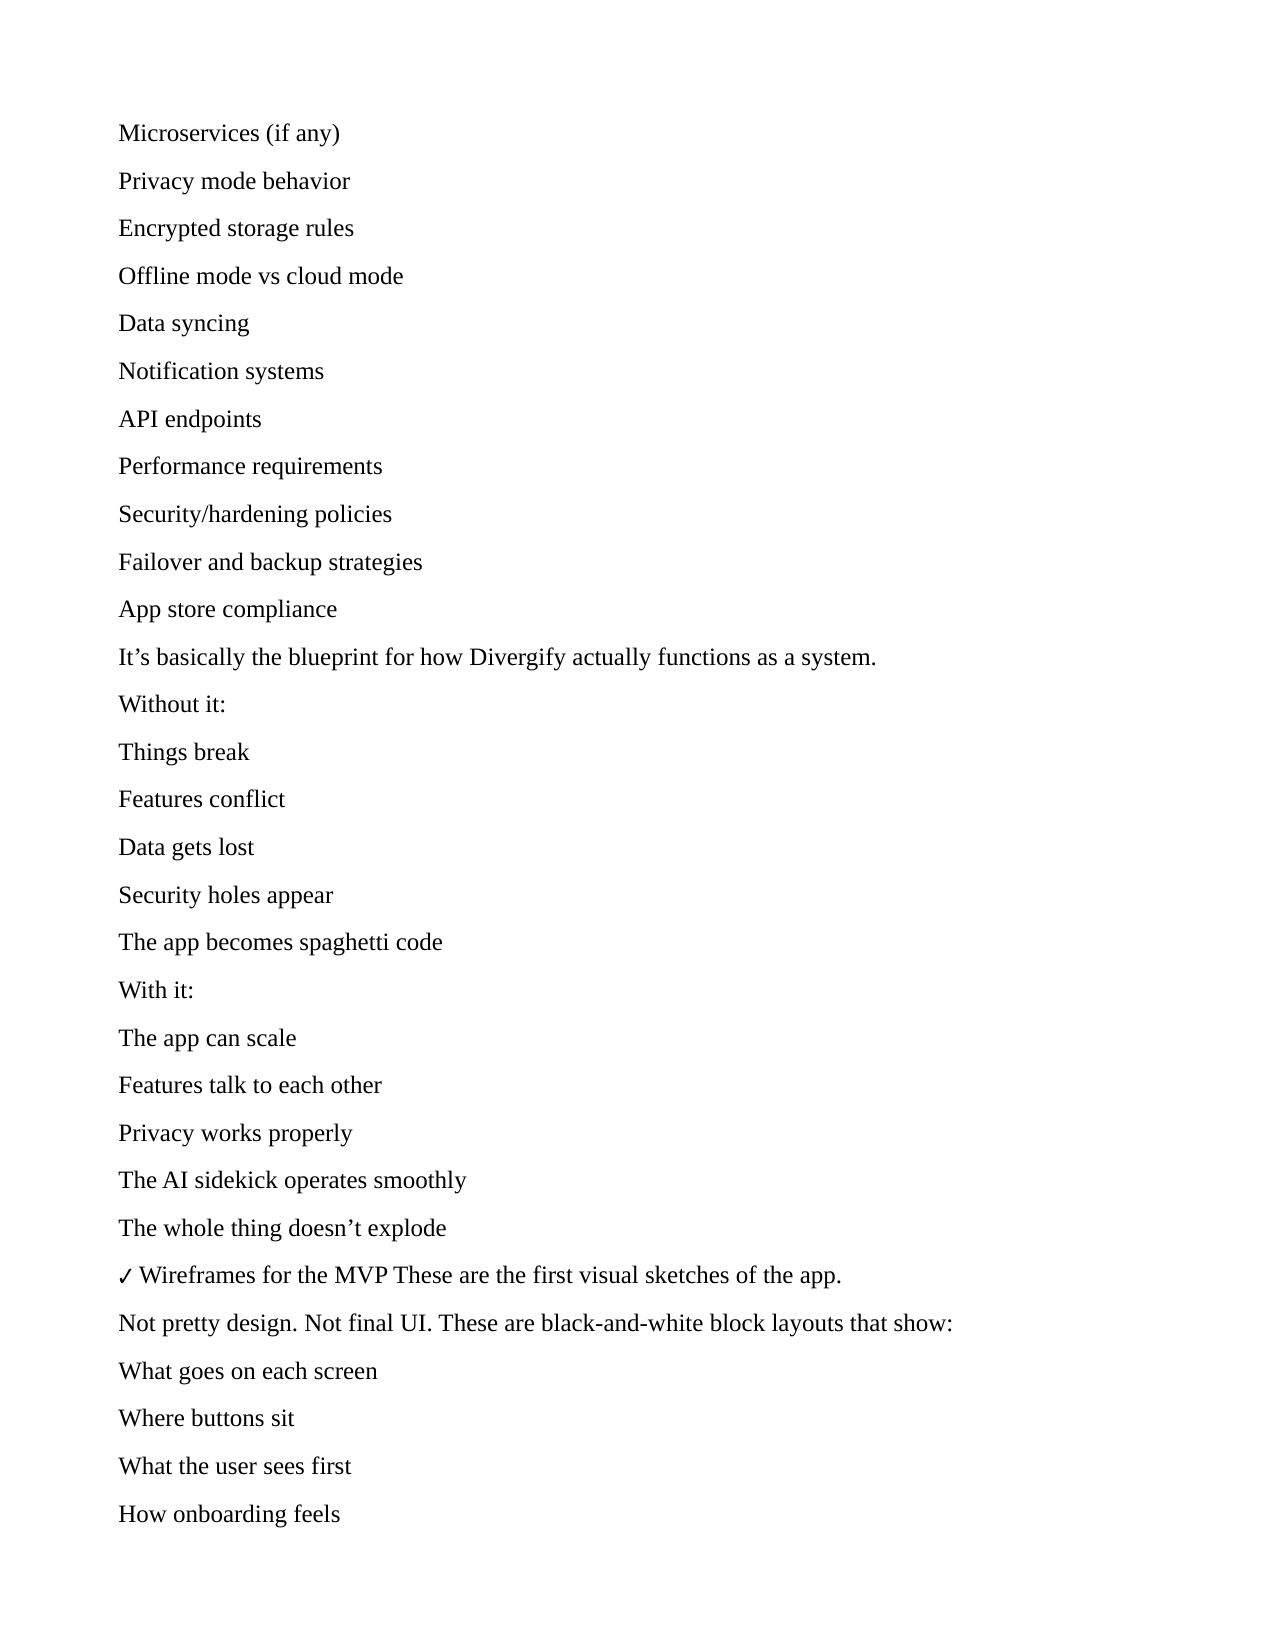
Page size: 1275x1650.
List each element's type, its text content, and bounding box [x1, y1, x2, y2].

text The app can scale [118, 1023, 1157, 1051]
text Performance requirements [118, 451, 1157, 480]
text Features conflict [118, 784, 1157, 813]
text Offline mode vs cloud mode [118, 261, 1157, 290]
text It’s basically the blueprint for how Divergify actually functions as a system. [118, 642, 1157, 671]
text Without it: [118, 689, 1157, 718]
text How onboarding feels [118, 1499, 1157, 1527]
text Security/hardening policies [118, 499, 1157, 528]
text Not pretty design. Not final UI. These are black-and-white block layouts that show: [118, 1308, 1157, 1337]
text Security holes appear [118, 880, 1157, 908]
text Features talk to each other [118, 1070, 1157, 1099]
text With it: [118, 975, 1157, 1004]
text What the user sees first [118, 1451, 1157, 1480]
text Where buttons sit [118, 1403, 1157, 1432]
text The AI sidekick operates smoothly [118, 1165, 1157, 1194]
text Things break [118, 737, 1157, 766]
text The whole thing doesn’t explode [118, 1213, 1157, 1242]
text ✔ Wireframes for the MVP These are the first visual sketches of the app. [118, 1261, 1157, 1289]
text The app becomes spaghetti code [118, 927, 1157, 956]
text Data gets lost [118, 832, 1157, 861]
text Encrypted storage rules [118, 213, 1157, 242]
text App store compliance [118, 594, 1157, 623]
text API endpoints [118, 404, 1157, 432]
text What goes on each screen [118, 1356, 1157, 1384]
text Privacy works properly [118, 1118, 1157, 1147]
text Notification systems [118, 356, 1157, 385]
text Privacy mode behavior [118, 166, 1157, 194]
text Data syncing [118, 308, 1157, 337]
text Microservices (if any) [118, 118, 1157, 147]
text Failover and backup strategies [118, 547, 1157, 575]
